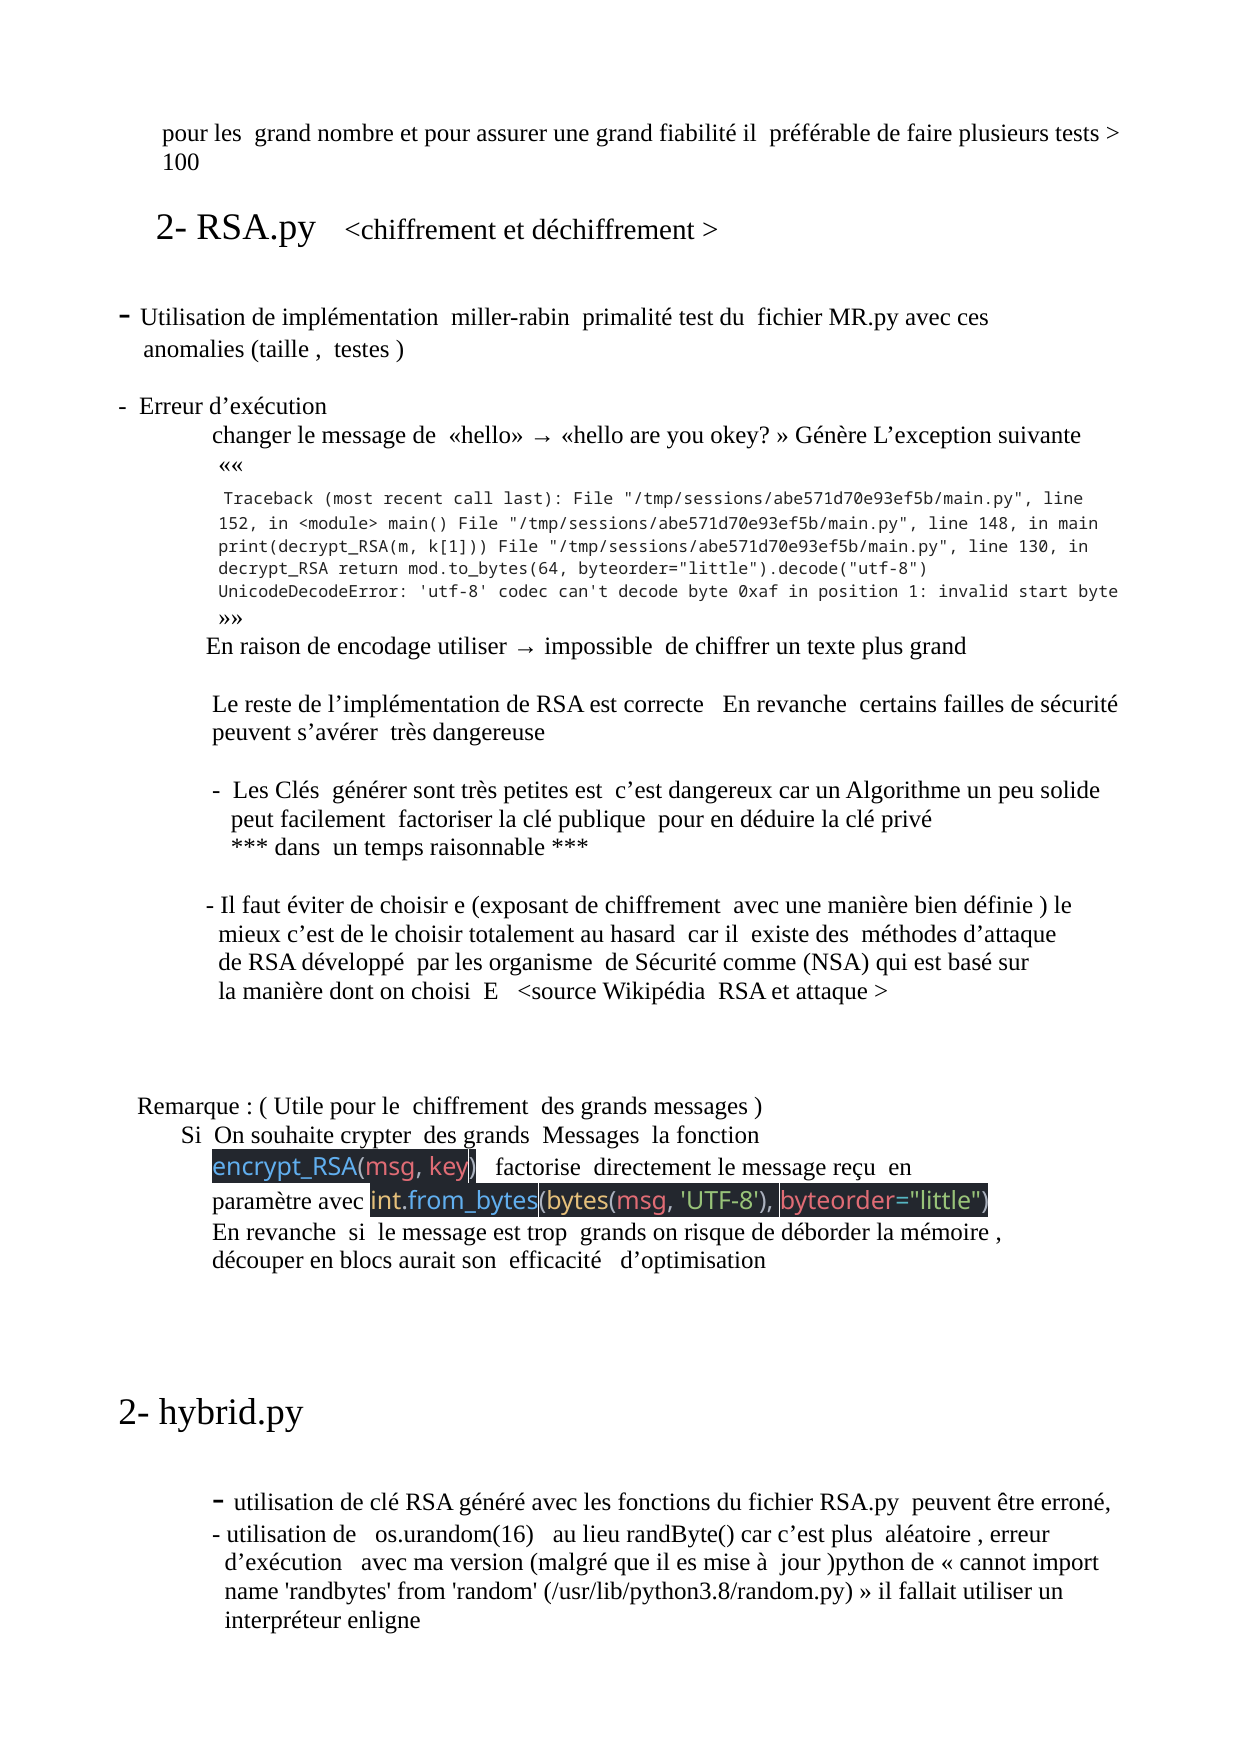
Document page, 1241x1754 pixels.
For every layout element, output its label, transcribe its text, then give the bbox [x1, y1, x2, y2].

text encrypt_RSA(msg, key) factorise directement le message reçu en [118, 1149, 1122, 1183]
text - utilisation de clé RSA généré avec les fonctions du fichier RSA.py peuvent être erroné, [118, 1476, 1122, 1519]
text Si On souhaite crypter des grands Messages la fonction [118, 1120, 1122, 1149]
text UnicodeDecodeError: 'utf-8' codec can't decode byte 0xaf in position 1: invalid start byte [118, 580, 1122, 602]
text - Il faut éviter de choisir e (exposant de chiffrement avec une manière bien définie ) le [118, 890, 1122, 919]
text - Erreur d’exécution [118, 391, 1122, 420]
text découper en blocs aurait son efficacité d’optimisation [118, 1246, 1122, 1274]
text *** dans un temps raisonnable *** [118, 832, 1122, 861]
text interpréteur enligne [118, 1605, 1122, 1634]
text name 'randbytes' from 'random' (/usr/lib/python3.8/random.py) » il fallait utiliser un [118, 1576, 1122, 1605]
text 152, in <module> main() File "/tmp/sessions/abe571d70e93ef5b/main.py", line 148, in main [118, 512, 1122, 534]
text En raison de encodage utiliser → impossible de chiffrer un texte plus grand [118, 631, 1122, 660]
text «« [118, 449, 1122, 477]
text Le reste de l’implémentation de RSA est correcte En revanche certains failles de sécurité [118, 689, 1122, 717]
text peuvent s’avérer très dangereuse [118, 717, 1122, 746]
text Remarque : ( Utile pour le chiffrement des grands messages ) [118, 1091, 1122, 1120]
text »» [118, 602, 1122, 631]
text changer le message de «hello» → «hello are you okey? » Génère L’exception suivante [118, 420, 1122, 449]
text print(decrypt_RSA(m, k[1])) File "/tmp/sessions/abe571d70e93ef5b/main.py", line 130, in [118, 534, 1122, 557]
text 100 [118, 147, 1122, 176]
text En revanche si le message est trop grands on risque de déborder la mémoire , [118, 1217, 1122, 1246]
text decrypt_RSA return mod.to_bytes(64, byteorder="little").decode("utf-8") [118, 557, 1122, 580]
text - utilisation de os.urandom(16) au lieu randByte() car c’est plus aléatoire , erreur [118, 1519, 1122, 1547]
text de RSA développé par les organisme de Sécurité comme (NSA) qui est basé sur [118, 947, 1122, 976]
text mieux c’est de le choisir totalement au hasard car il existe des méthodes d’attaque [118, 919, 1122, 947]
text la manière dont on choisi E <source Wikipédia RSA et attaque > [118, 976, 1122, 1005]
text - Les Clés générer sont très petites est c’est dangereux car un Algorithme un peu solide [118, 775, 1122, 804]
text paramètre avec int.from_bytes(bytes(msg, 'UTF-8'), byteorder="little") [118, 1183, 1122, 1217]
text - Utilisation de implémentation miller-rabin primalité test du fichier MR.py avec ces [118, 291, 1122, 334]
text anomalies (taille , testes ) [118, 334, 1122, 362]
text 2- RSA.py <chiffrement et déchiffrement > [118, 204, 1122, 247]
text 2- hybrid.py [118, 1389, 1122, 1432]
text Traceback (most recent call last): File "/tmp/sessions/abe571d70e93ef5b/main.py", line [118, 477, 1122, 512]
text d’exécution avec ma version (malgré que il es mise à jour )python de « cannot import [118, 1547, 1122, 1576]
text peut facilement factoriser la clé publique pour en déduire la clé privé [118, 804, 1122, 832]
text pour les grand nombre et pour assurer une grand fiabilité il préférable de faire plusieurs tests > [118, 118, 1122, 147]
